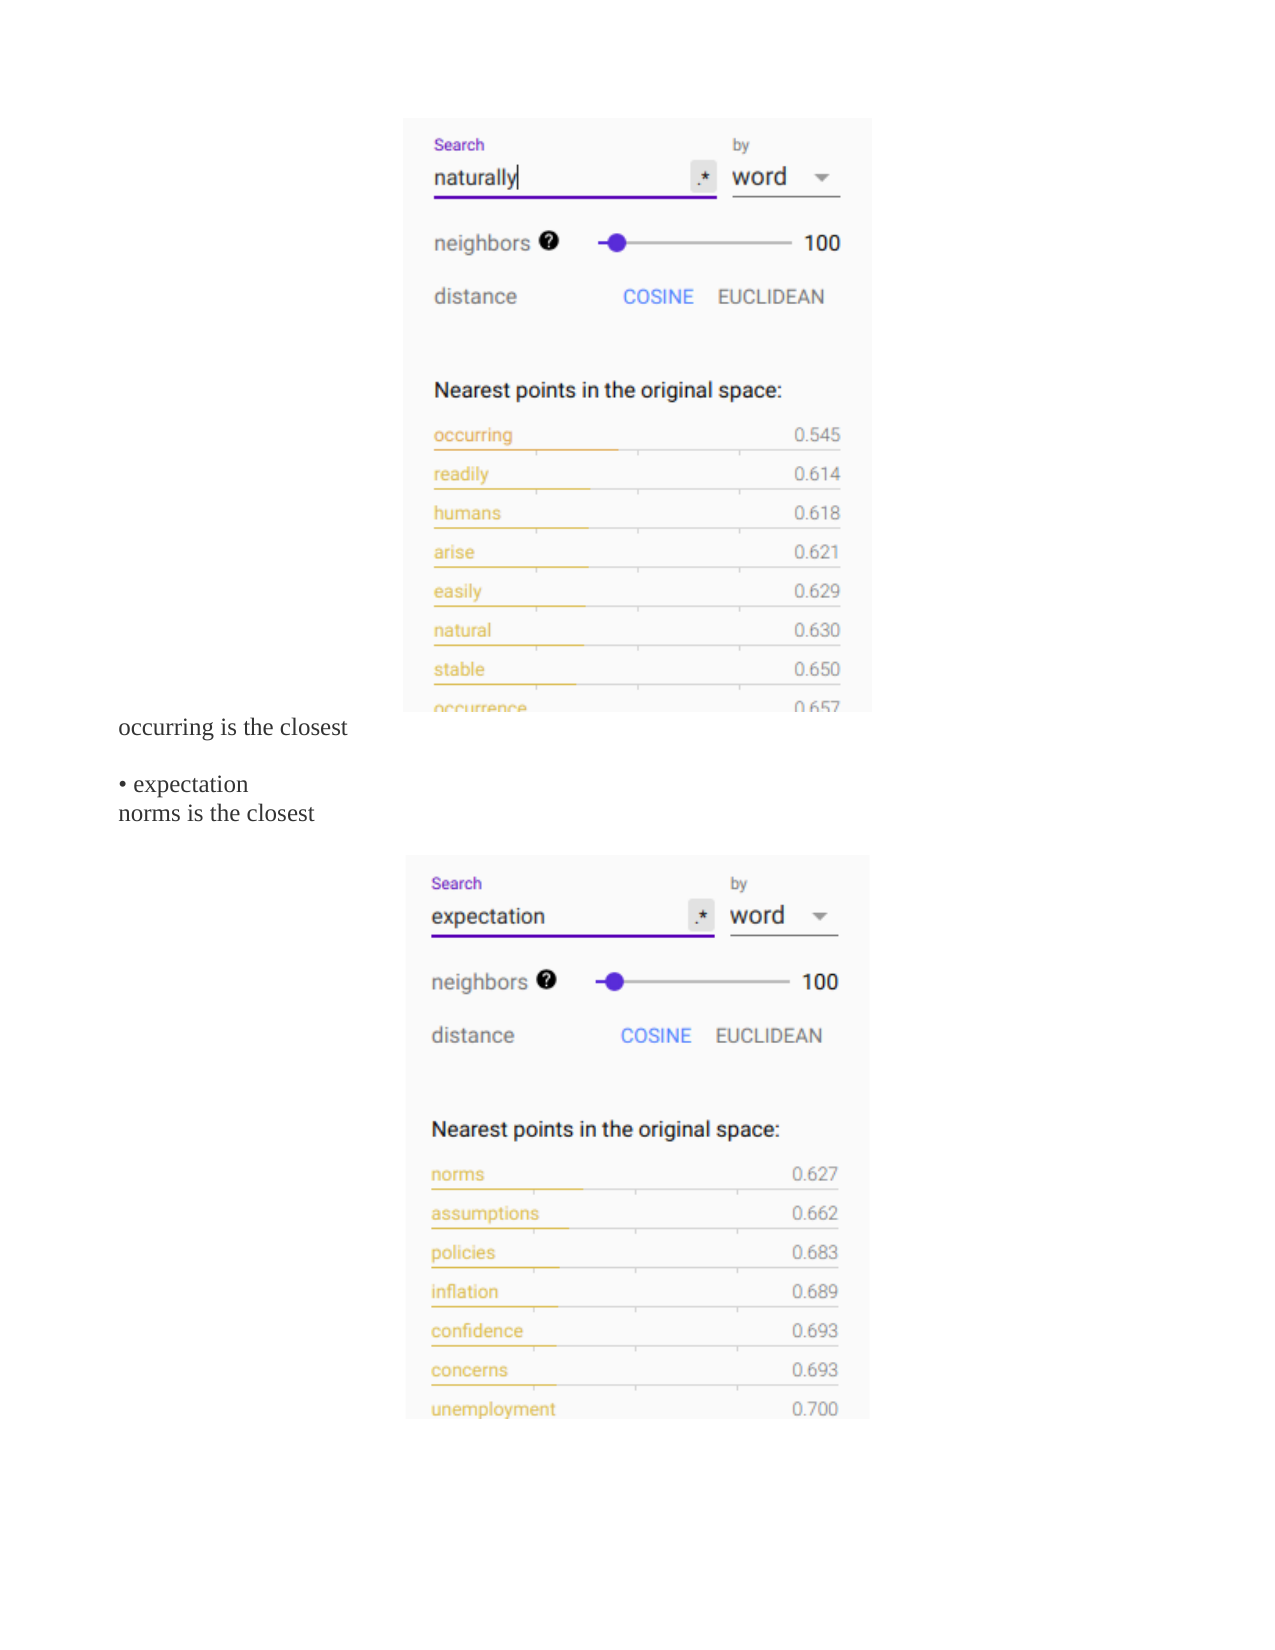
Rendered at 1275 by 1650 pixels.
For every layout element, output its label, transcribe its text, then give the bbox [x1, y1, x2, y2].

text occurring is the closest [118, 118, 1157, 741]
text • expectation [118, 769, 1157, 798]
text norms is the closest [118, 798, 1157, 827]
picture [403, 118, 872, 712]
picture [405, 855, 870, 1419]
